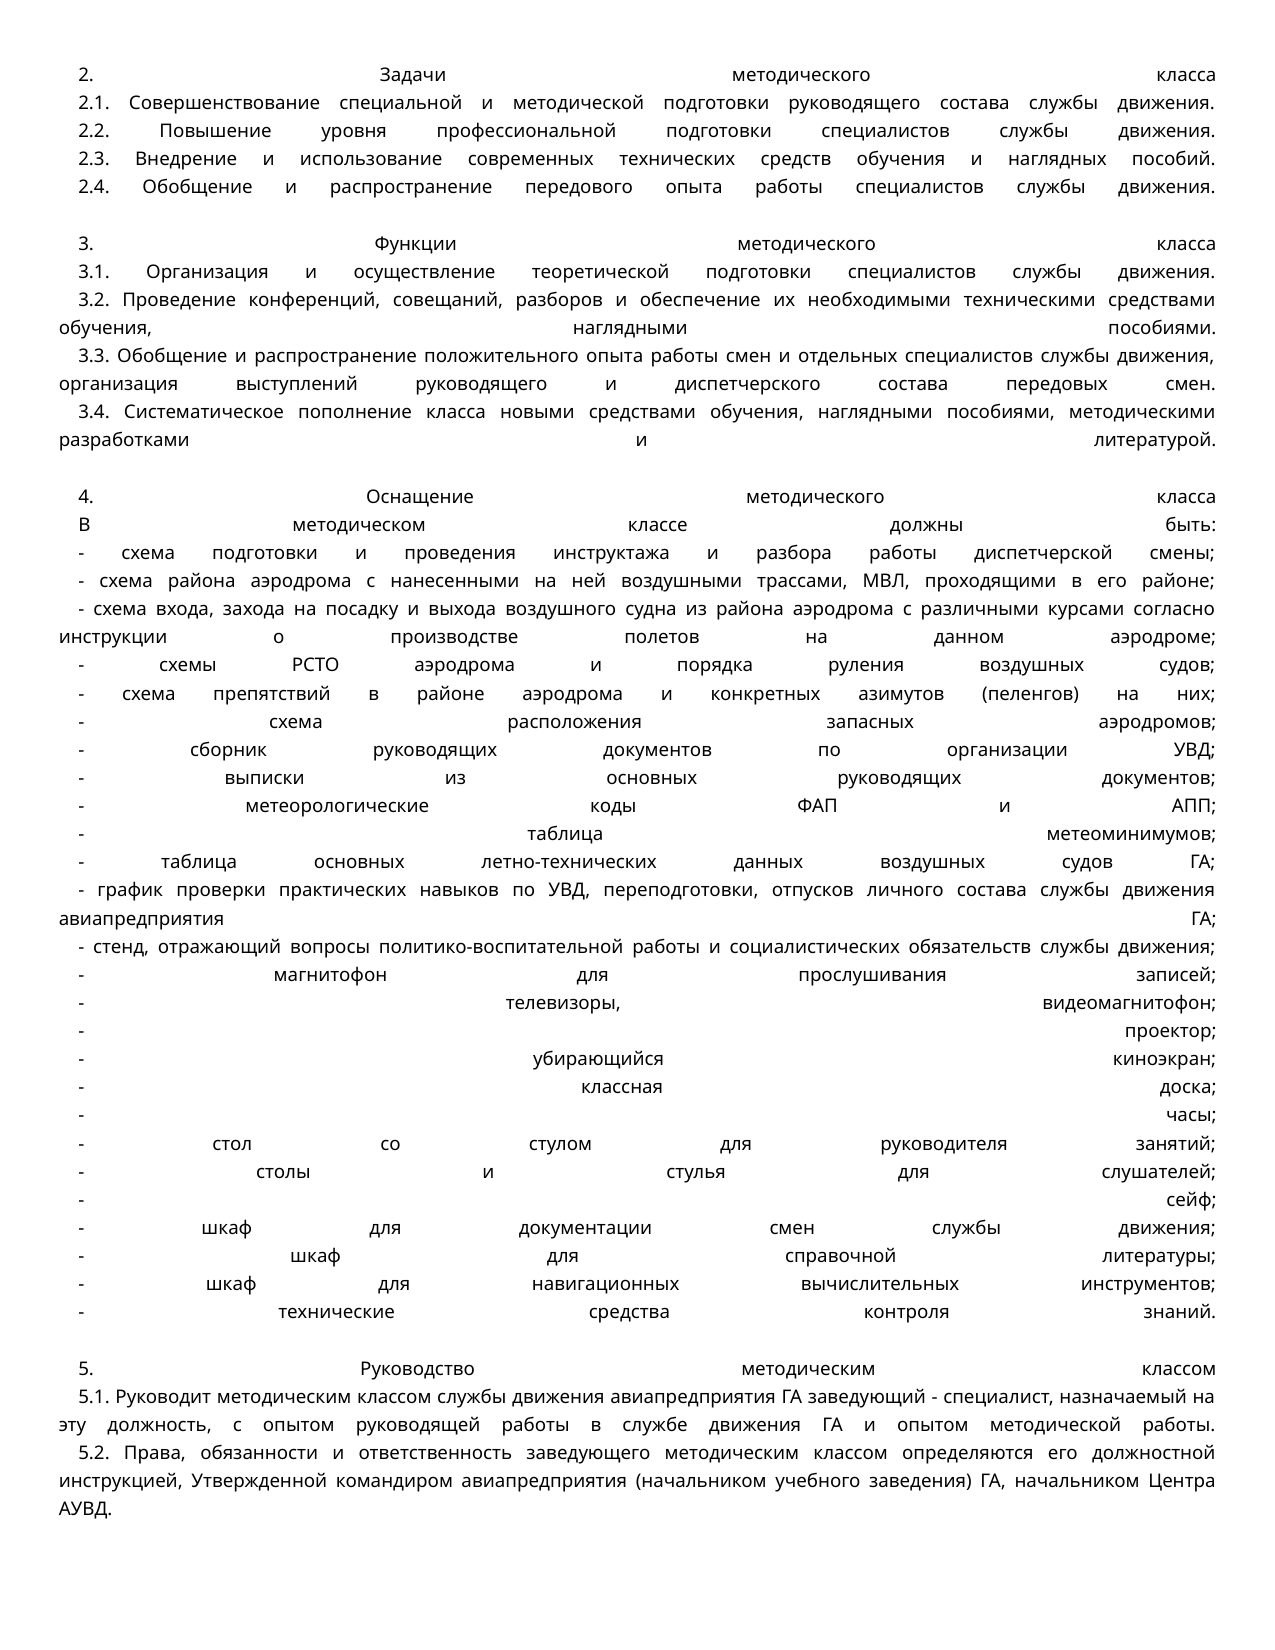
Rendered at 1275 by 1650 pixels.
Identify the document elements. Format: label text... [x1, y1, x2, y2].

text 2. Задачи методического класса 2.1. Совершенствование специальной и методической подготовки руководящего состава службы движения. 2.2. Повышение уровня профессиональной подготовки специалистов службы движения. 2.3. Внедрение и использование современных технических средств обучения и наглядных пособий. 2.4. Обобщение и распространение передового опыта работы специалистов службы движения. 3. Функции методического класса 3.1. Организация и осуществление теоретической подготовки специалистов службы движения. 3.2. Проведение конференций, совещаний, разборов и обеспечение их необходимыми техническими средствами обучения, наглядными пособиями. 3.3. Обобщение и распространение положительного опыта работы смен и отдельных специалистов службы движения, организация выступлений руководящего и диспетчерского состава передовых смен. 3.4. Систематическое пополнение класса новыми средствами обучения, наглядными пособиями, методическими разработками и литературой. 4. Оснащение методического класса В методическом классе должны быть: - схема подготовки и проведения инструктажа и разбора работы диспетчерской смены; - схема района аэродрома с нанесенными на ней воздушными трассами, МВЛ, проходящими в его районе; - схема входа, захода на посадку и выхода воздушного судна из района аэродрома с различными курсами согласно инструкции о производстве полетов на данном аэродроме; - схемы РСТО аэродрома и порядка руления воздушных судов; - схема препятствий в районе аэродрома и конкретных азимутов (пеленгов) на них; - схема расположения запасных аэродромов; - сборник руководящих документов по организации УВД; - выписки из основных руководящих документов; - метеорологические коды ФАП и АПП; - таблица метеоминимумов; - таблица основных летно-технических данных воздушных судов ГА; - график проверки практических навыков по УВД, переподготовки, отпусков личного состава службы движения авиапредприятия ГА; - стенд, отражающий вопросы политико-воспитательной работы и социалистических обязательств службы движения; - магнитофон для прослушивания записей; - телевизоры, видеомагнитофон; - проектор; - убирающийся киноэкран; - классная доска; - часы; - стол со стулом для руководителя занятий; - столы и стулья для слушателей; - сейф; - шкаф для документации смен службы движения; - шкаф для справочной литературы; - шкаф для навигационных вычислительных инструментов; - технические средства контроля знаний. 5. Руководство методическим классом 5.1. Руководит методическим классом службы движения авиапредприятия ГА заведующий - специалист, назначаемый на эту должность, с опытом руководящей работы в службе движения ГА и опытом методической работы. 5.2. Права, обязанности и ответственность заведующего методическим классом определяются его должностной инструкцией, Утвержденной командиром авиапредприятия (начальником учебного заведения) ГА, начальником Центра АУВД. [58, 58, 1216, 1549]
